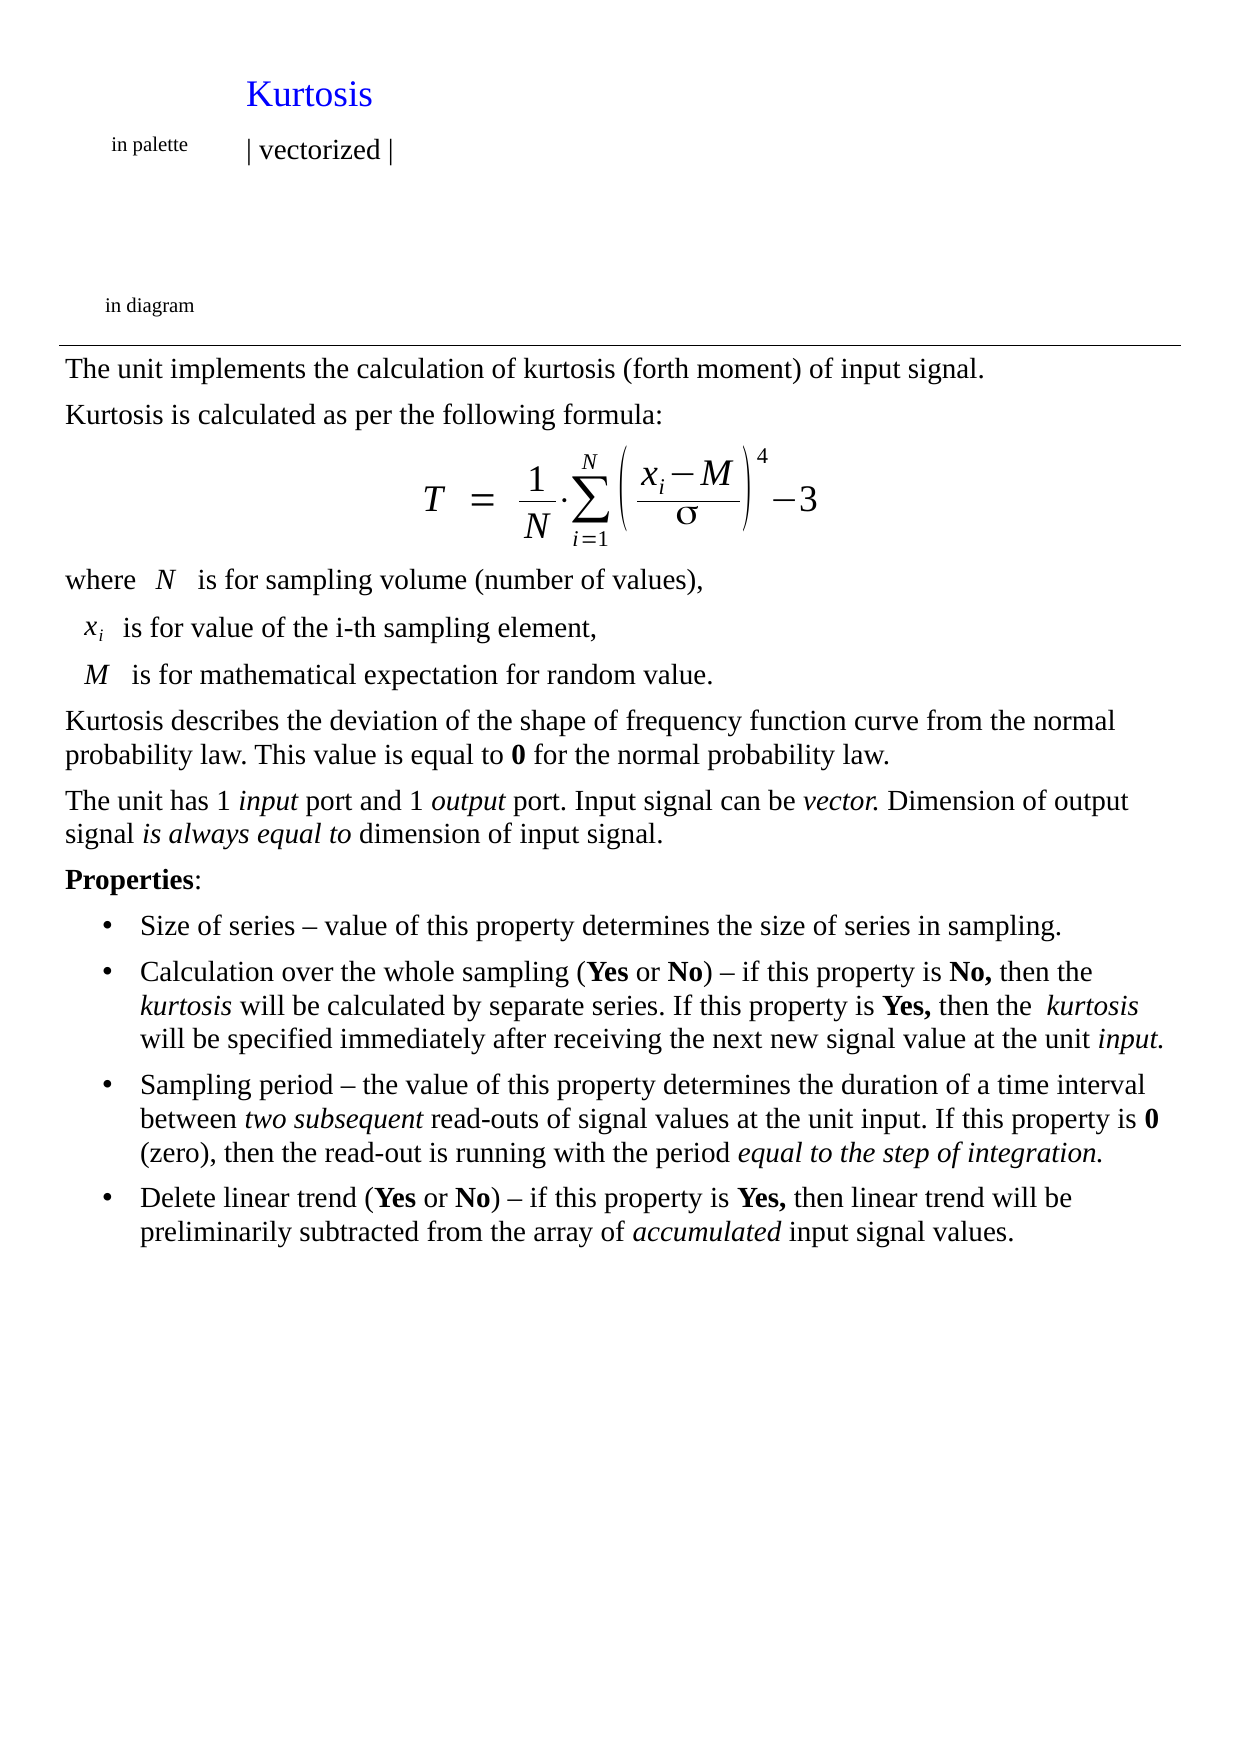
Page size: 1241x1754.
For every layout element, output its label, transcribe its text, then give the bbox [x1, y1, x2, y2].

table_cell [59, 184, 240, 288]
table_header Kurtosis [240, 59, 1181, 127]
table_cell [240, 184, 1181, 288]
table_cell The unit implements the calculation of kurtosis (forth moment) of input signal. Kurtosis is calculated as per the following formula: whereis for sampling volume (number of values), is for value of the i-th sampling element, is for mathematical expectation for random value. Kurtosis describes the deviation of the shape of frequency function curve from the normal probability law. This value is equal to 0 for the normal probability law. The unit has 1 input port and 1 output port. Input signal can be vector. Dimension of output signal is always equal to dimension of input signal. Properties: Size of series – value of this property determines the size of series in sampling. Calculation over the whole sampling (Yes or No) – if this property is No, then the kurtosis will be calculated by separate series. If this property is Yes, then the kurtosis will be specified immediately after receiving the next new signal value at the unit input. Sampling period – the value of this property determines the duration of a time interval between two subsequent read-outs of signal values at the unit input. If this property is 0 (zero), then the read-out is running with the period equal to the step of integration. Delete linear trend (Yes or No) – if this property is Yes, then linear trend will be preliminarily subtracted from the array of accumulated input signal values. [59, 346, 1181, 1266]
table_header [59, 59, 240, 127]
table_cell in diagram [59, 288, 240, 345]
table_cell | vectorized | [240, 127, 1181, 184]
table_cell [240, 288, 1181, 345]
table_cell in palette [59, 127, 240, 184]
